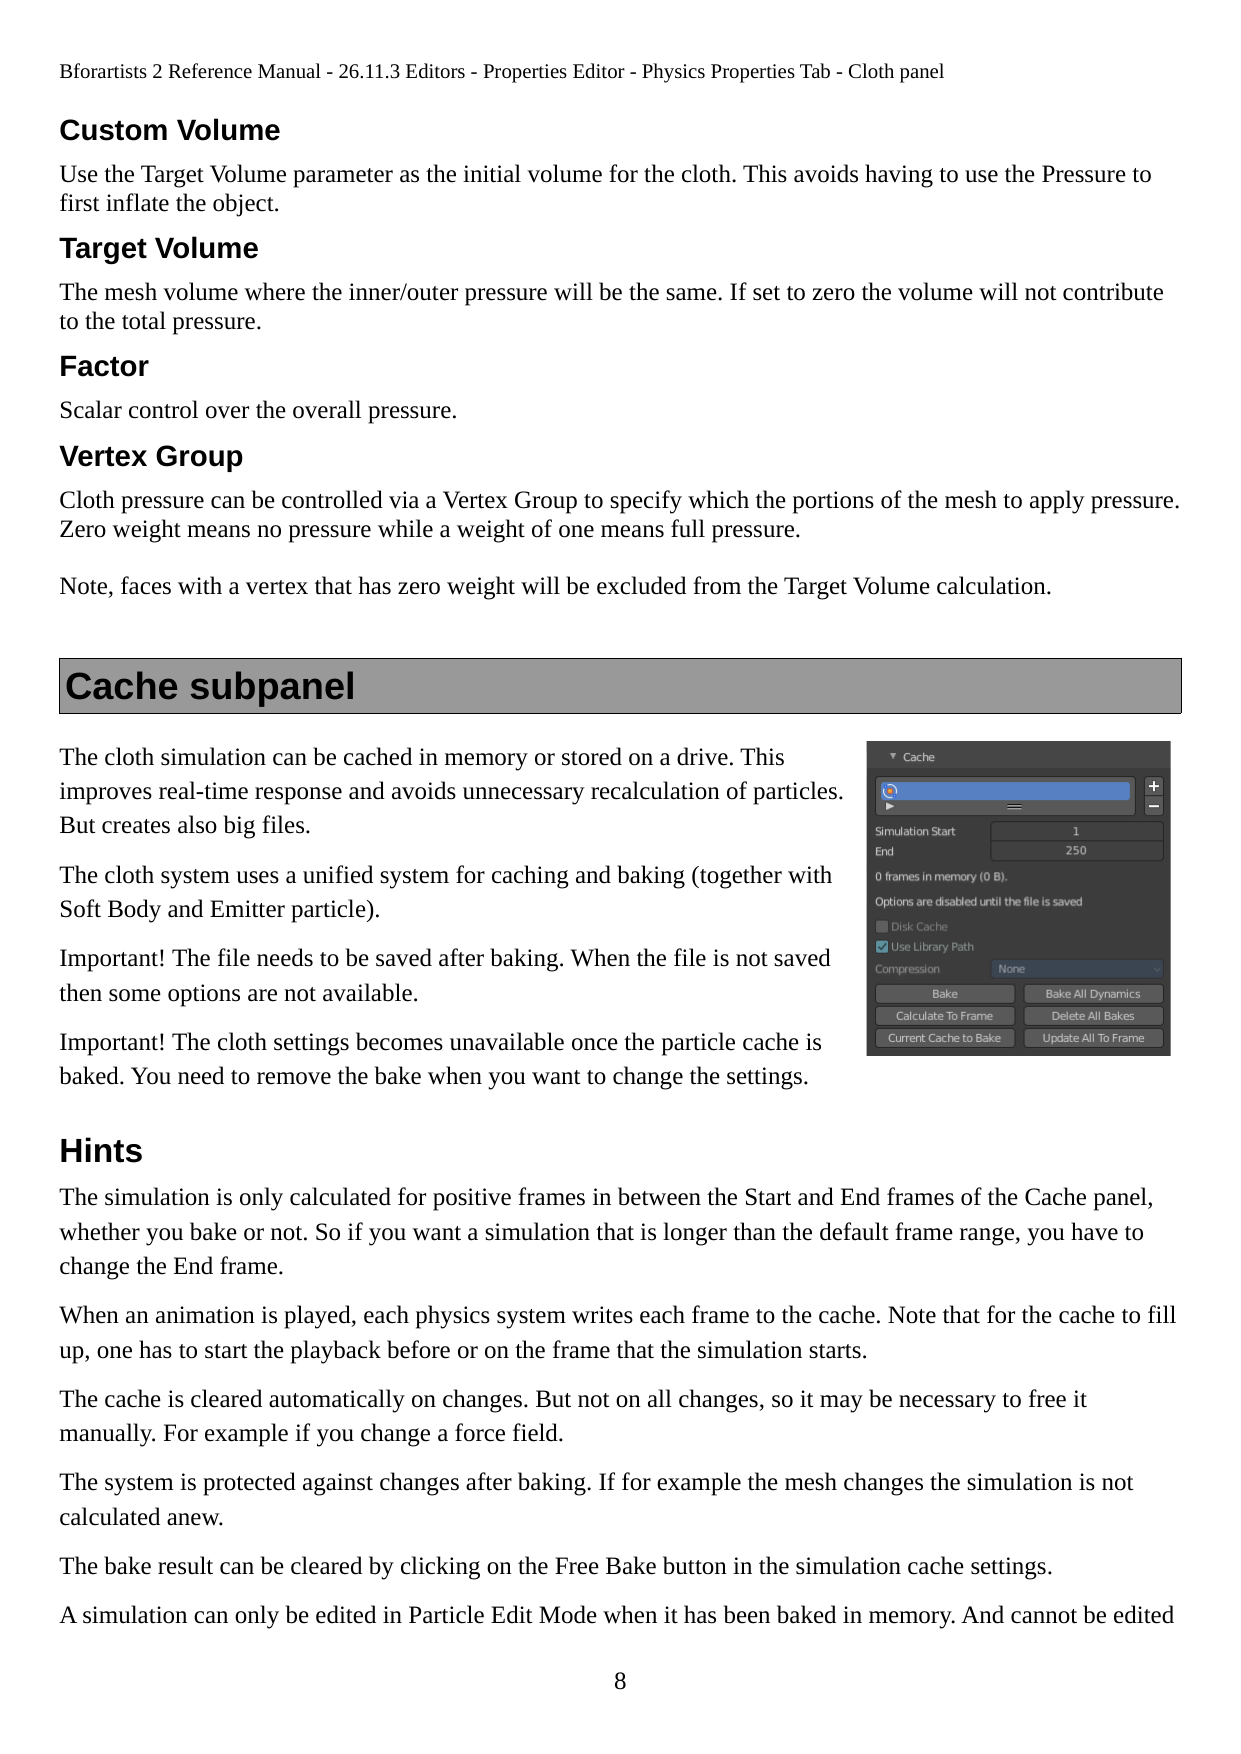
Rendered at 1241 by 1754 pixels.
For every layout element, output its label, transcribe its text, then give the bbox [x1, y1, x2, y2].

picture [866, 741, 1171, 1056]
text Cloth pressure can be controlled via a Vertex Group to specify which the portions of the mesh to apply pressure. Zero weight means no pressure while a weight of one means full pressure. [59, 485, 1181, 543]
subtitle Hints [59, 1131, 1181, 1170]
subtitle Custom Volume [59, 113, 1181, 146]
text When an animation is played, each physics system writes each frame to the cache. Note that for the cache to fill up, one has to start the playback before or on the frame that the simulation starts. [59, 1300, 1181, 1363]
text The cloth simulation can be cached in memory or stored on a drive. This improves real-time response and avoids unnecessary recalculation of particles. But creates also big files. [59, 742, 866, 839]
text Important! The file needs to be saved after baking. When the file is not saved then some options are not available. [59, 943, 866, 1006]
text Scalar control over the overall pressure. [59, 396, 1181, 424]
text The bake result can be cleared by clicking on the Free Bake button in the simulation cache settings. [59, 1551, 1181, 1580]
text The cloth system uses a unified system for caching and baking (together with Soft Body and Emitter particle). [59, 860, 866, 923]
subtitle Vertex Group [59, 439, 1181, 473]
text The simulation is only calculated for positive frames in between the Start and End frames of the Cache panel, whether you bake or not. So if you want a simulation that is longer than the default frame range, you have to change the End frame. [59, 1182, 1181, 1280]
text Note, faces with a vertex that has zero weight will be excluded from the Target Volume calculation. [59, 571, 1181, 600]
subtitle Target Volume [59, 231, 1181, 265]
table_header Cache subpanel [60, 659, 1181, 713]
text Important! The cloth settings becomes unavailable once the particle cache is baked. You need to remove the bake when you want to change the settings. [59, 1027, 1181, 1090]
text Use the Target Volume parameter as the initial volume for the cloth. This avoids having to use the Pressure to first inflate the object. [59, 159, 1181, 216]
text A simulation can only be edited in Particle Edit Mode when it has been baked in memory. And cannot be edited [59, 1600, 1181, 1629]
text The cache is cleared automatically on changes. But not on all changes, so it may be necessary to free it manually. For example if you change a force field. [59, 1384, 1181, 1447]
text The system is protected against changes after baking. If for example the mesh changes the simulation is not calculated anew. [59, 1467, 1181, 1531]
text The mesh volume where the inner/outer pressure will be the same. If set to zero the volume will not contribute to the total pressure. [59, 277, 1181, 335]
subtitle Factor [59, 349, 1181, 383]
